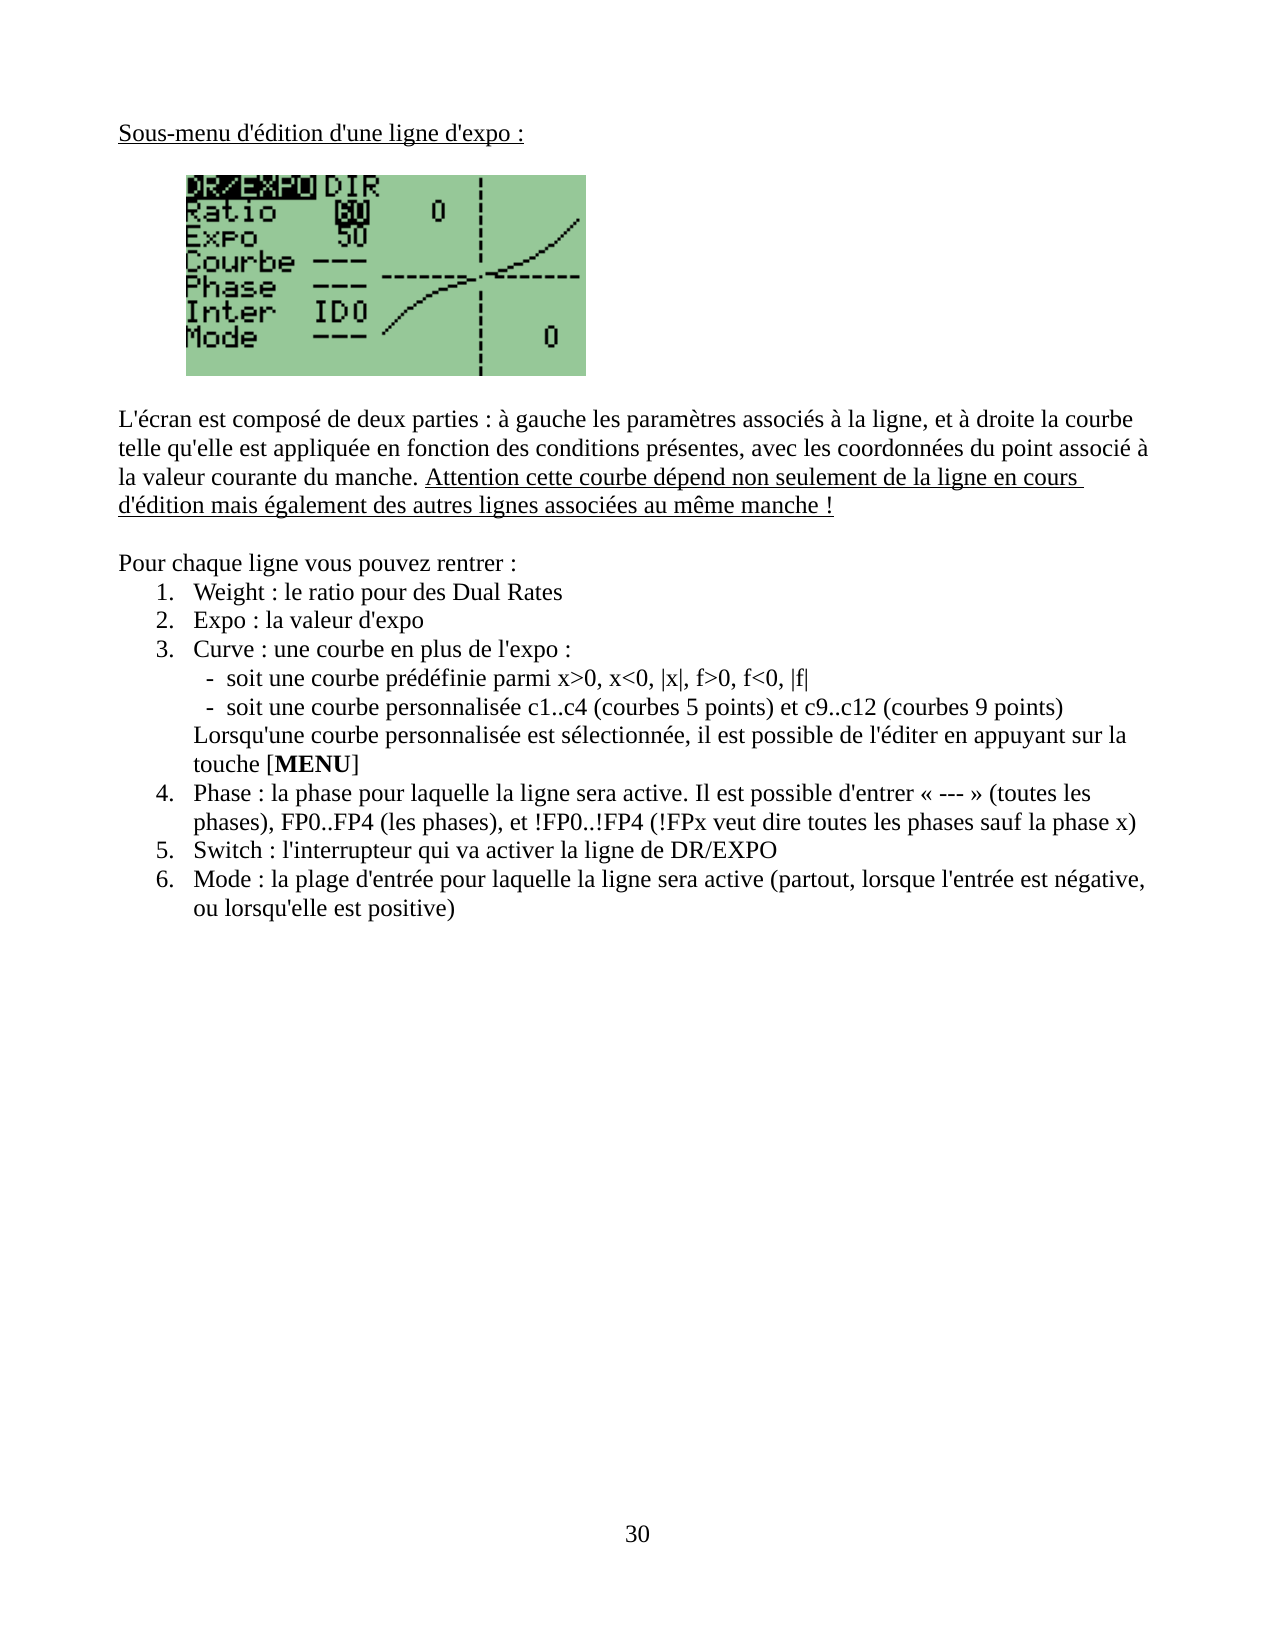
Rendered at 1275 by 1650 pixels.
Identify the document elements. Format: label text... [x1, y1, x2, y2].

picture [186, 175, 586, 376]
list Expo : la valeur d'expo [156, 606, 1157, 634]
list Phase : la phase pour laquelle la ligne sera active. Il est possible d'entrer « --- » (toutes les phases), FP0..FP4 (les phases), et !FP0..!FP4 (!FPx veut dire toutes les phases sauf la phase x) [156, 778, 1157, 836]
text L'écran est composé de deux parties : à gauche les paramètres associés à la ligne, et à droite la courbe telle qu'elle est appliquée en fonction des conditions présentes, avec les coordonnées du point associé à la valeur courante du manche. Attention cette courbe dépend non seulement de la ligne en cours d'édition mais également des autres lignes associées au même manche ! [118, 404, 1157, 519]
list Curve : une courbe en plus de l'expo : [156, 634, 1157, 663]
list Lorsqu'une courbe personnalisée est sélectionnée, il est possible de l'éditer en appuyant sur la touche [MENU] [156, 721, 1157, 778]
text Sous-menu d'édition d'une ligne d'expo : [118, 118, 1157, 147]
list - soit une courbe prédéfinie parmi x>0, x<0, |x|, f>0, f<0, |f| [156, 663, 1157, 692]
list - soit une courbe personnalisée c1..c4 (courbes 5 points) et c9..c12 (courbes 9 points) [156, 692, 1157, 721]
text Pour chaque ligne vous pouvez rentrer : [118, 548, 1157, 577]
list Weight : le ratio pour des Dual Rates [156, 577, 1157, 606]
list Mode : la plage d'entrée pour laquelle la ligne sera active (partout, lorsque l'entrée est négative, ou lorsqu'elle est positive) [156, 864, 1157, 922]
list Switch : l'interrupteur qui va activer la ligne de DR/EXPO [156, 836, 1157, 864]
